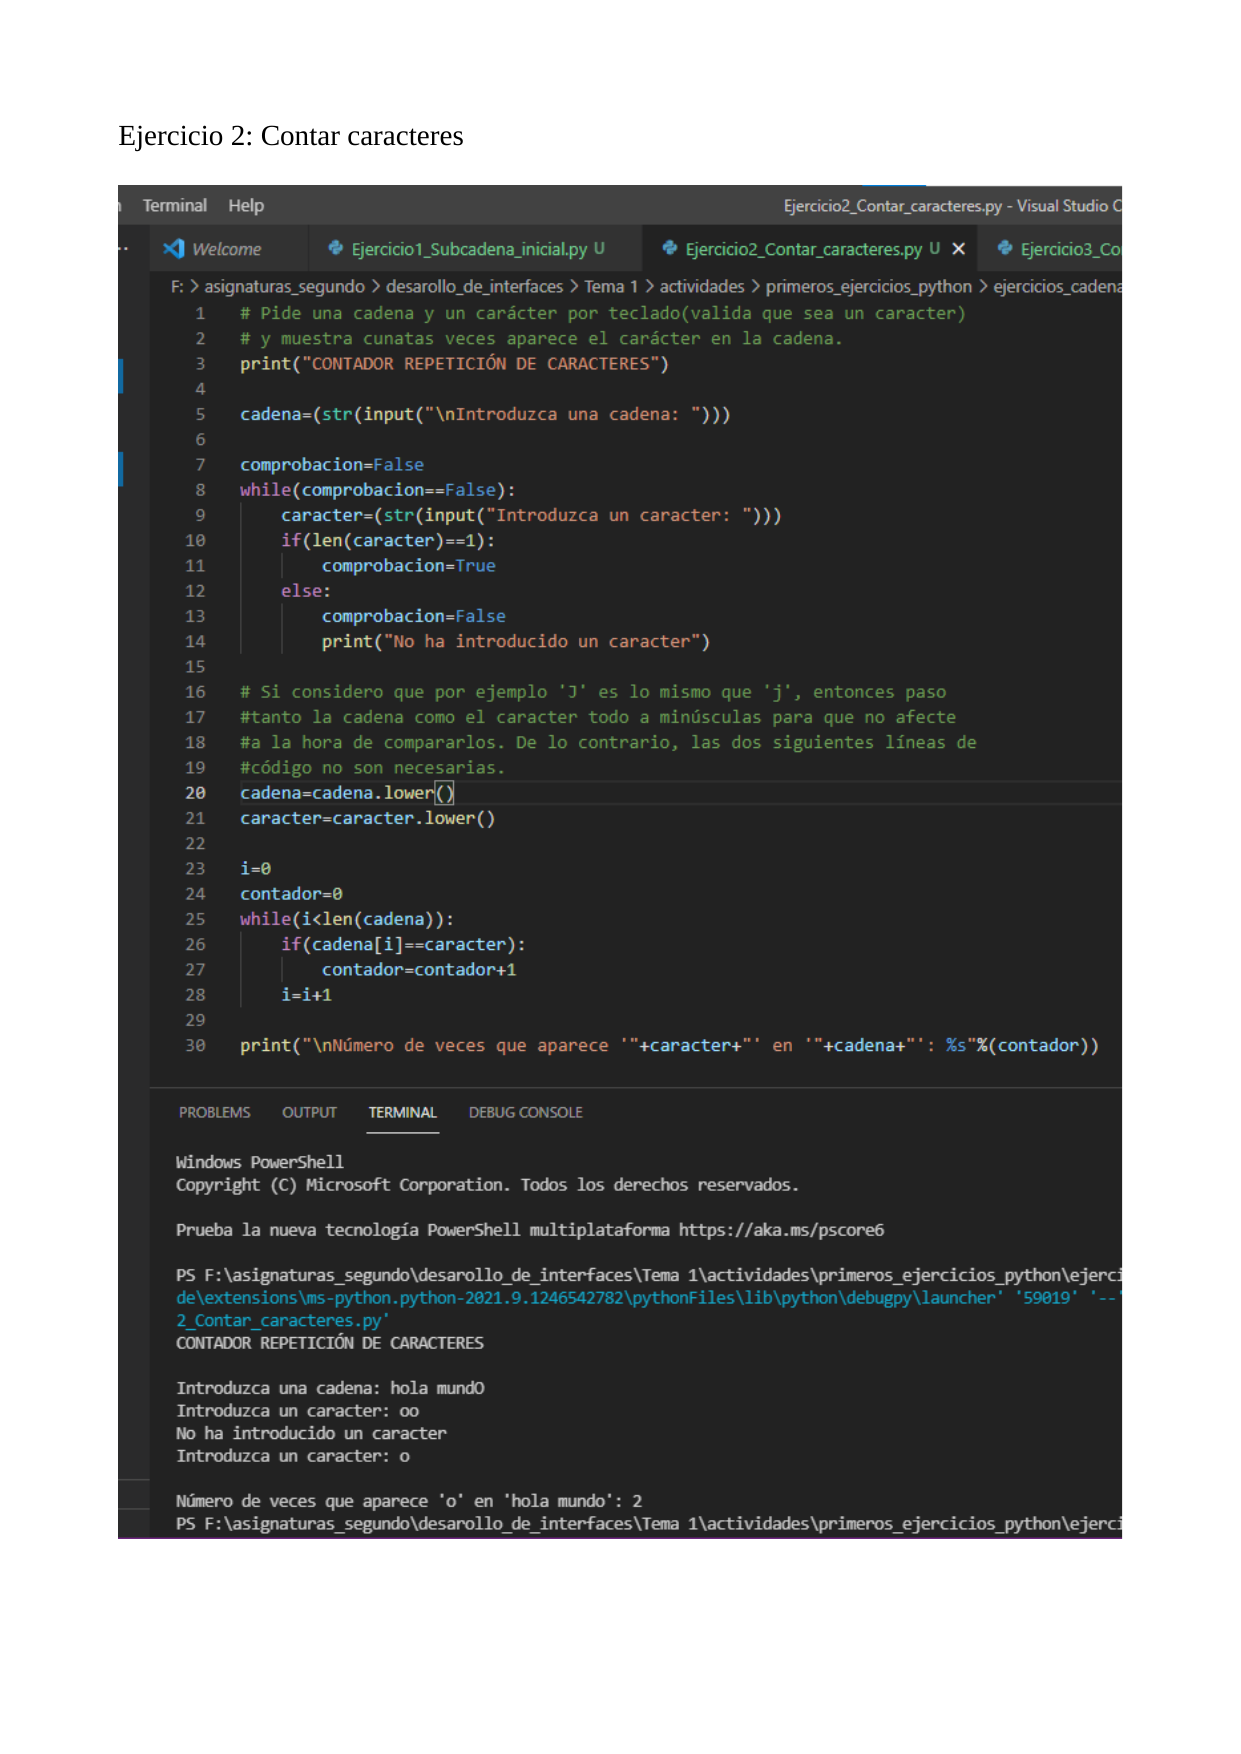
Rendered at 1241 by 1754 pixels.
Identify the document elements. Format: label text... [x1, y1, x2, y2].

text Ejercicio 2: Contar caracteres [118, 118, 1122, 152]
picture [118, 185, 1123, 1539]
